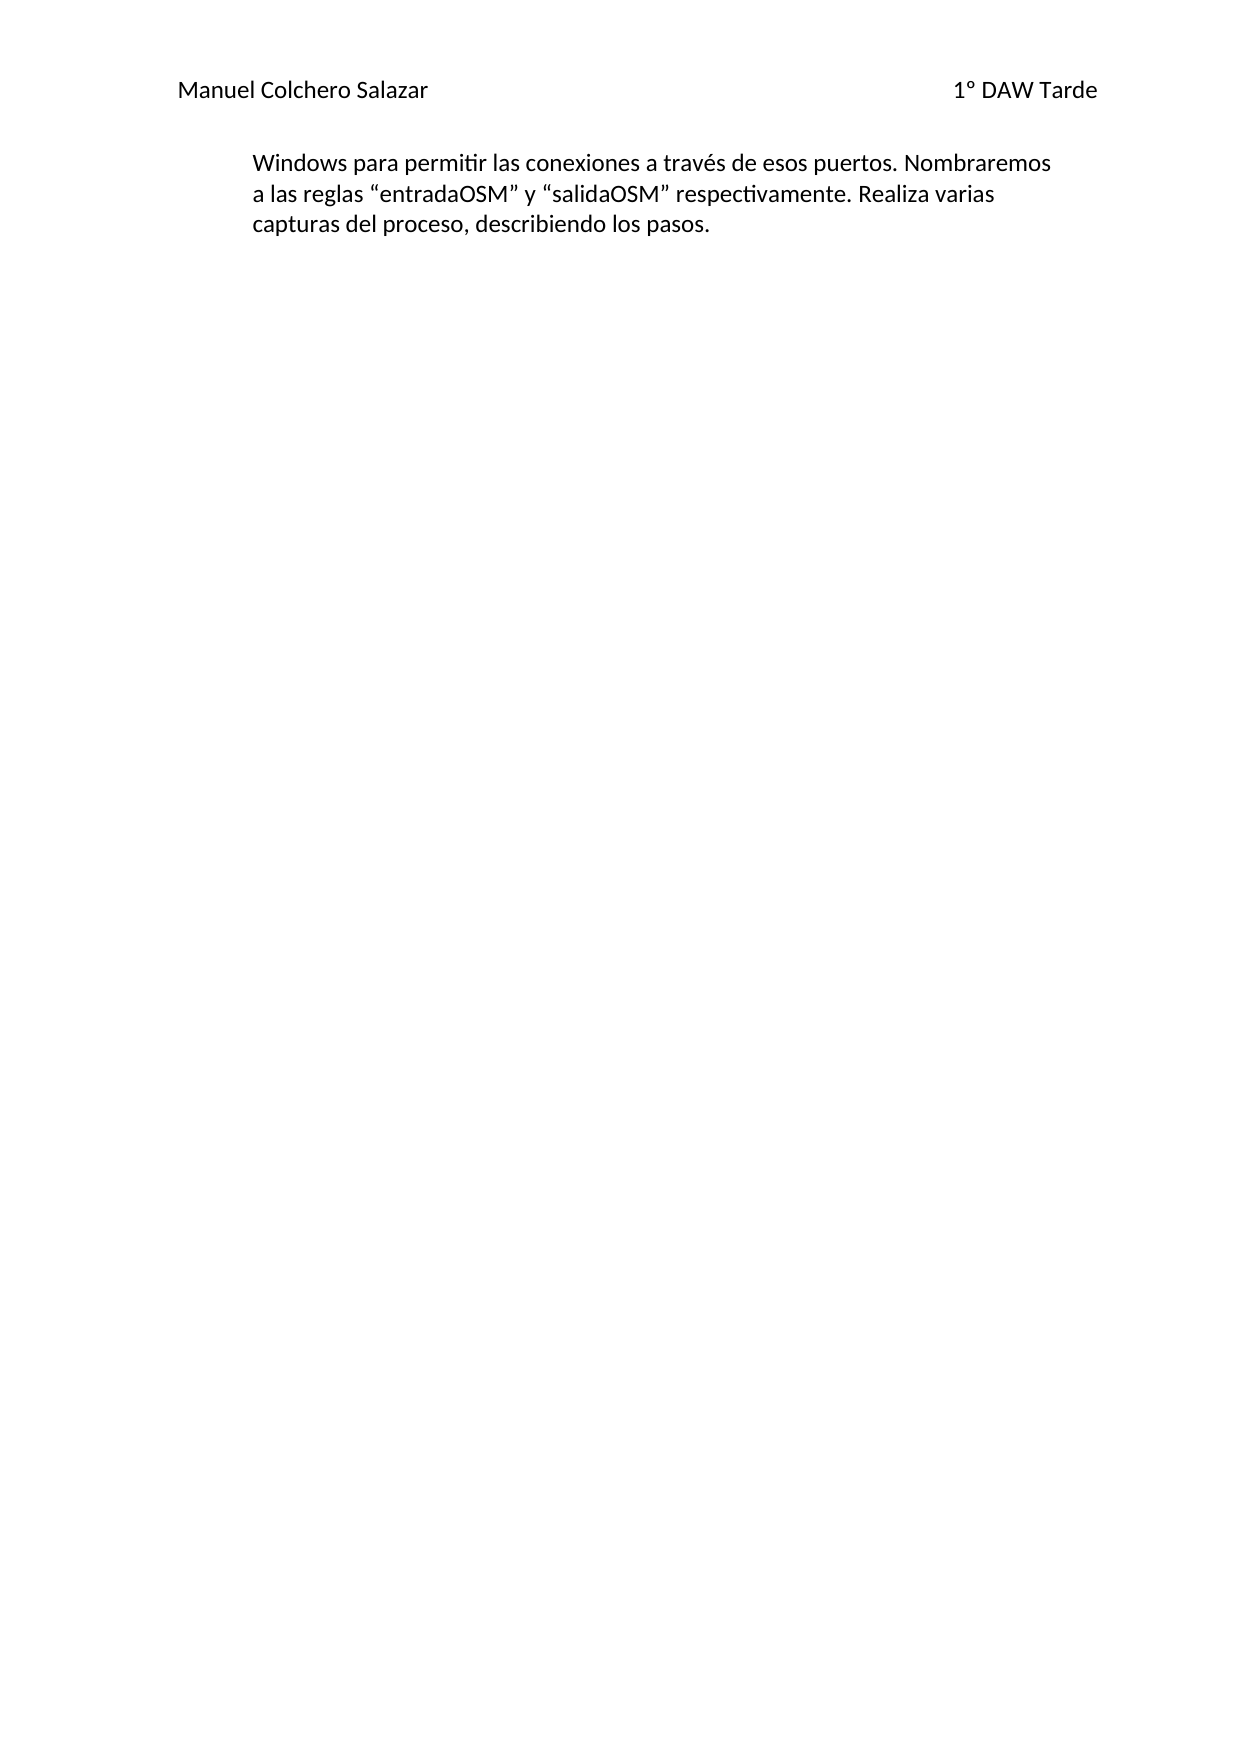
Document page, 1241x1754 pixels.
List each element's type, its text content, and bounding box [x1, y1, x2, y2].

list Windows para permitir las conexiones a través de esos puertos. Nombraremos a las reglas “entradaOSM” y “salidaOSM” respectivamente. Realiza varias capturas del proceso, describiendo los pasos. [215, 148, 1063, 239]
